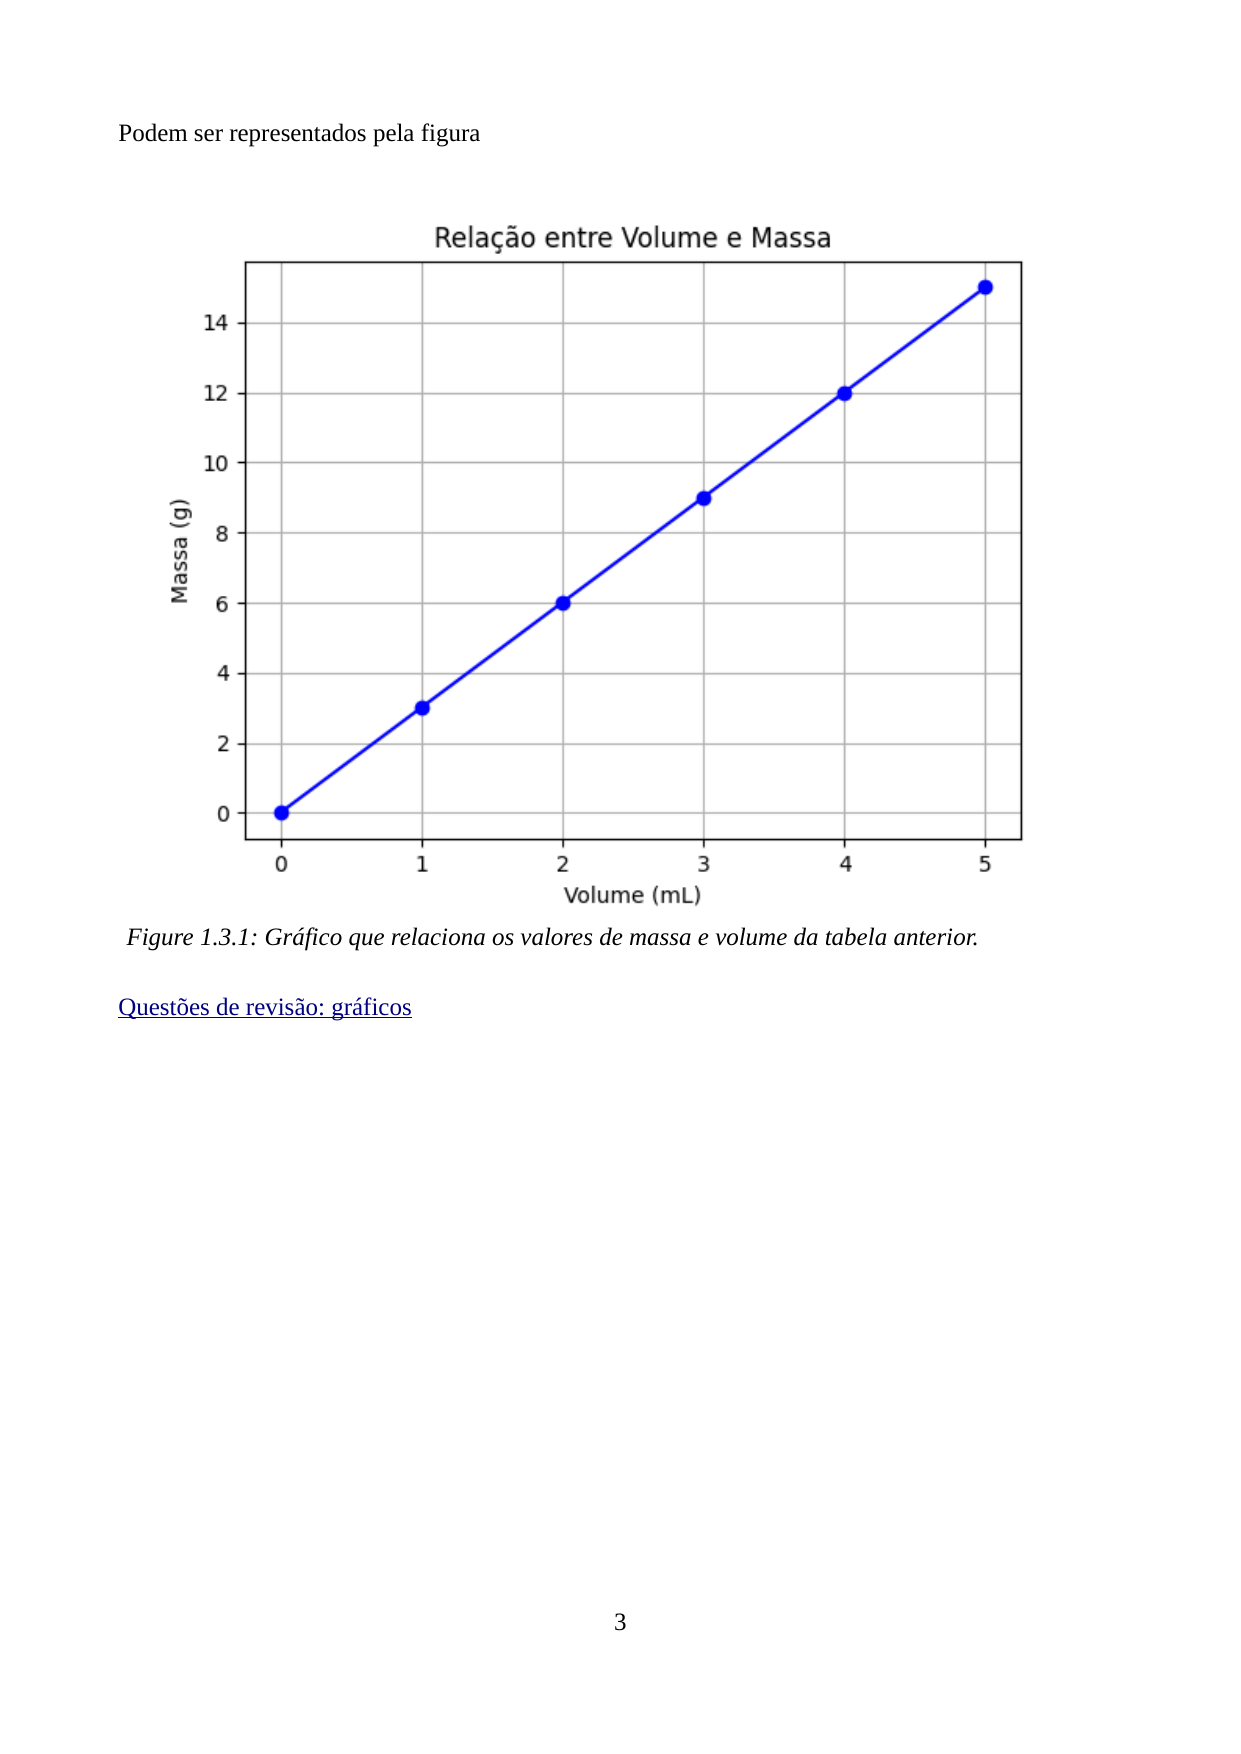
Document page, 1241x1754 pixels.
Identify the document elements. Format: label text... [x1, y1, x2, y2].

text Figure 1.3.1: Gráfico que relaciona os valores de massa e volume da tabela anterior. [120, 922, 1120, 951]
text Podem ser representados pela figura [118, 118, 1122, 147]
text Questões de revisão: gráficos [118, 992, 1122, 1021]
